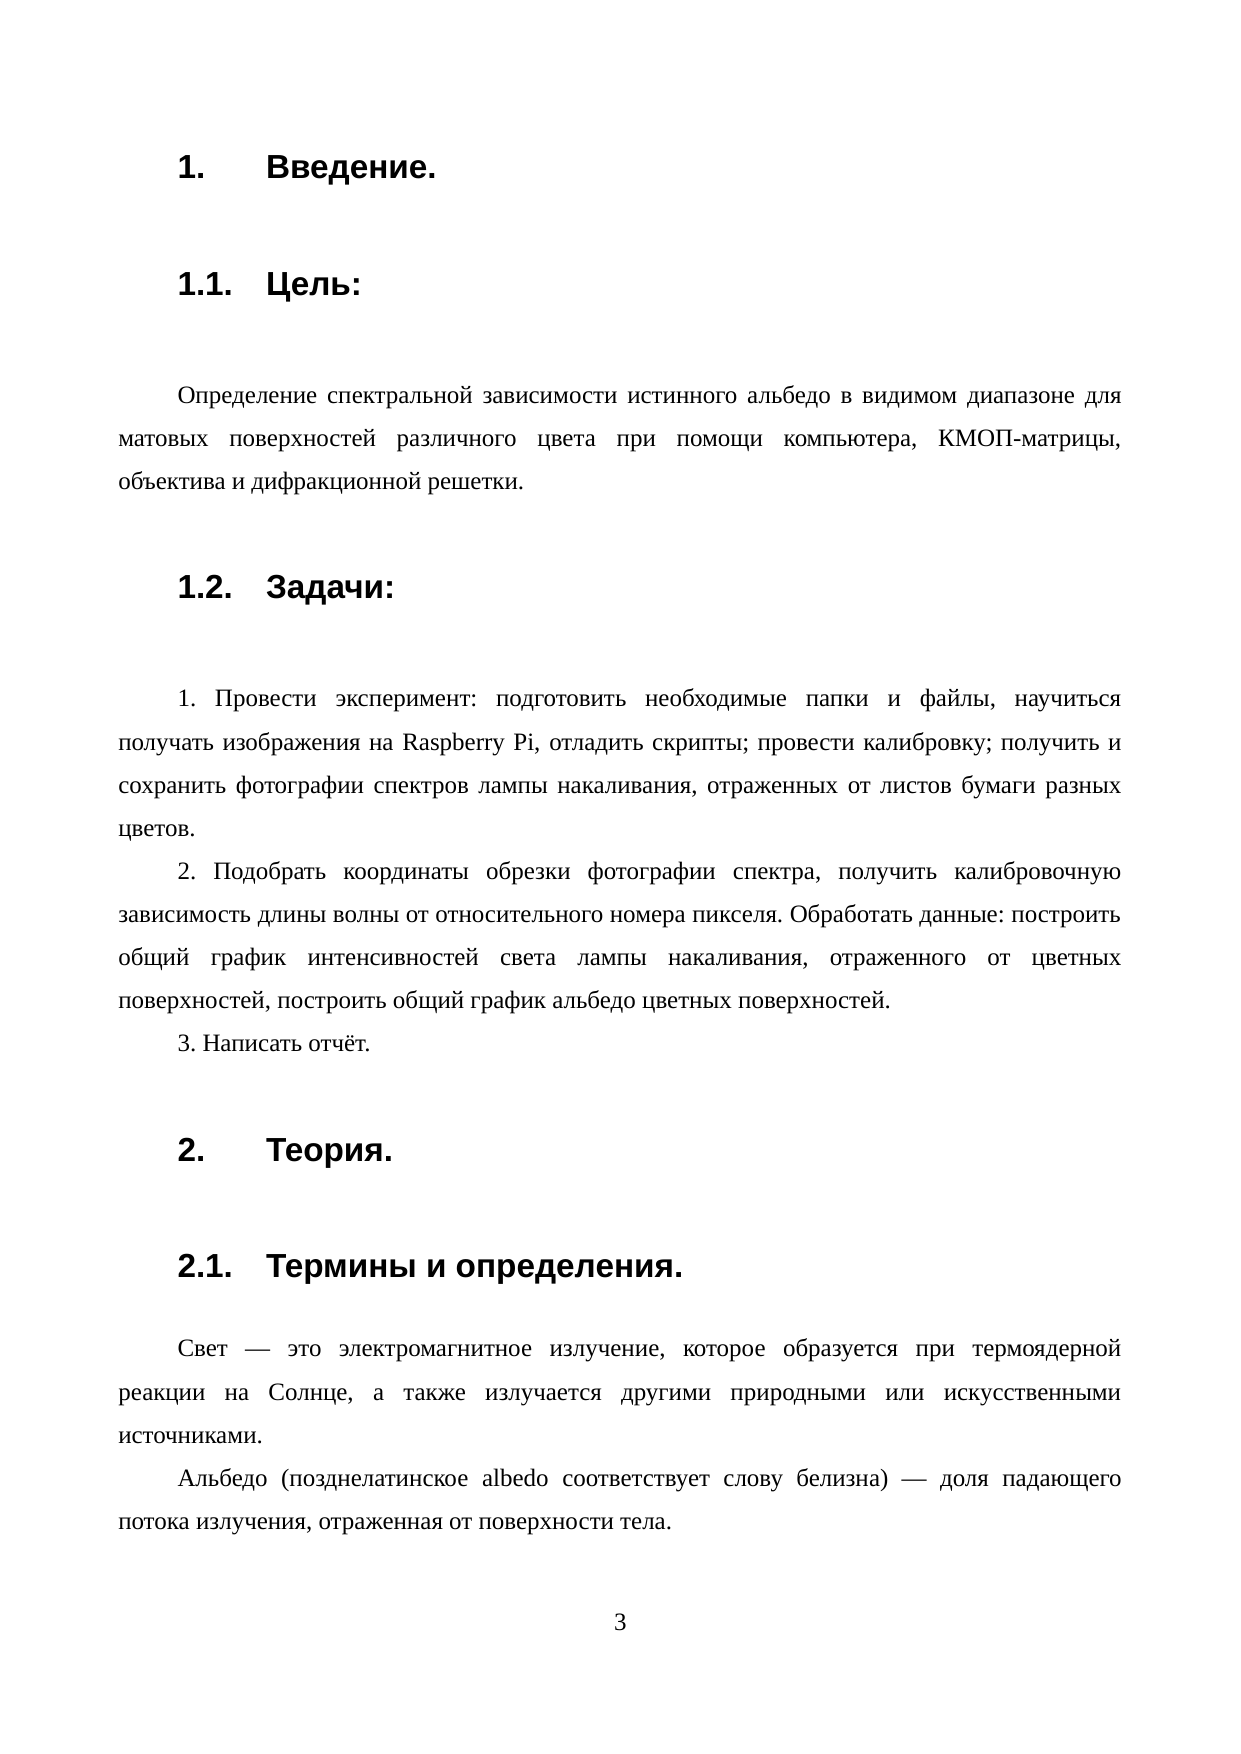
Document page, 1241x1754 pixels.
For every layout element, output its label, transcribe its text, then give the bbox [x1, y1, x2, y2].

subtitle Введение. [118, 148, 1122, 186]
text 1. Провести эксперимент: подготовить необходимые папки и файлы, научиться получать изображения на Raspberry Pi, отладить скрипты; провести калибровку; получить и сохранить фотографии спектров лампы накаливания, отраженных от листов бумаги разных цветов. [118, 683, 1122, 842]
text 2. Подобрать координаты обрезки фотографии спектра, получить калибровочную зависимость длины волны от относительного номера пикселя. Обработать данные: построить общий график интенсивностей света лампы накаливания, отраженного от цветных поверхностей, построить общий график альбедо цветных поверхностей. [118, 856, 1122, 1014]
subtitle Теория. [118, 1130, 1122, 1168]
text 3. Написать отчёт. [118, 1028, 1122, 1057]
text Альбедо (позднелатинское albedo соответствует слову белизна) — доля падающего потока излучения, отраженная от поверхности тела. [118, 1463, 1122, 1535]
text Определение спектральной зависимости истинного альбедо в видимом диапазоне для матовых поверхностей различного цвета при помощи компьютера, КМОП-матрицы, объектива и дифракционной решетки. [118, 380, 1122, 495]
subtitle Задачи: [118, 568, 1122, 606]
text Свет — это электромагнитное излучение, которое образуется при термоядерной реакции на Солнце, а также излучается другими природными или искусственными источниками. [118, 1333, 1122, 1448]
subtitle Цель: [118, 264, 1122, 303]
subtitle Термины и определения. [118, 1246, 1122, 1285]
